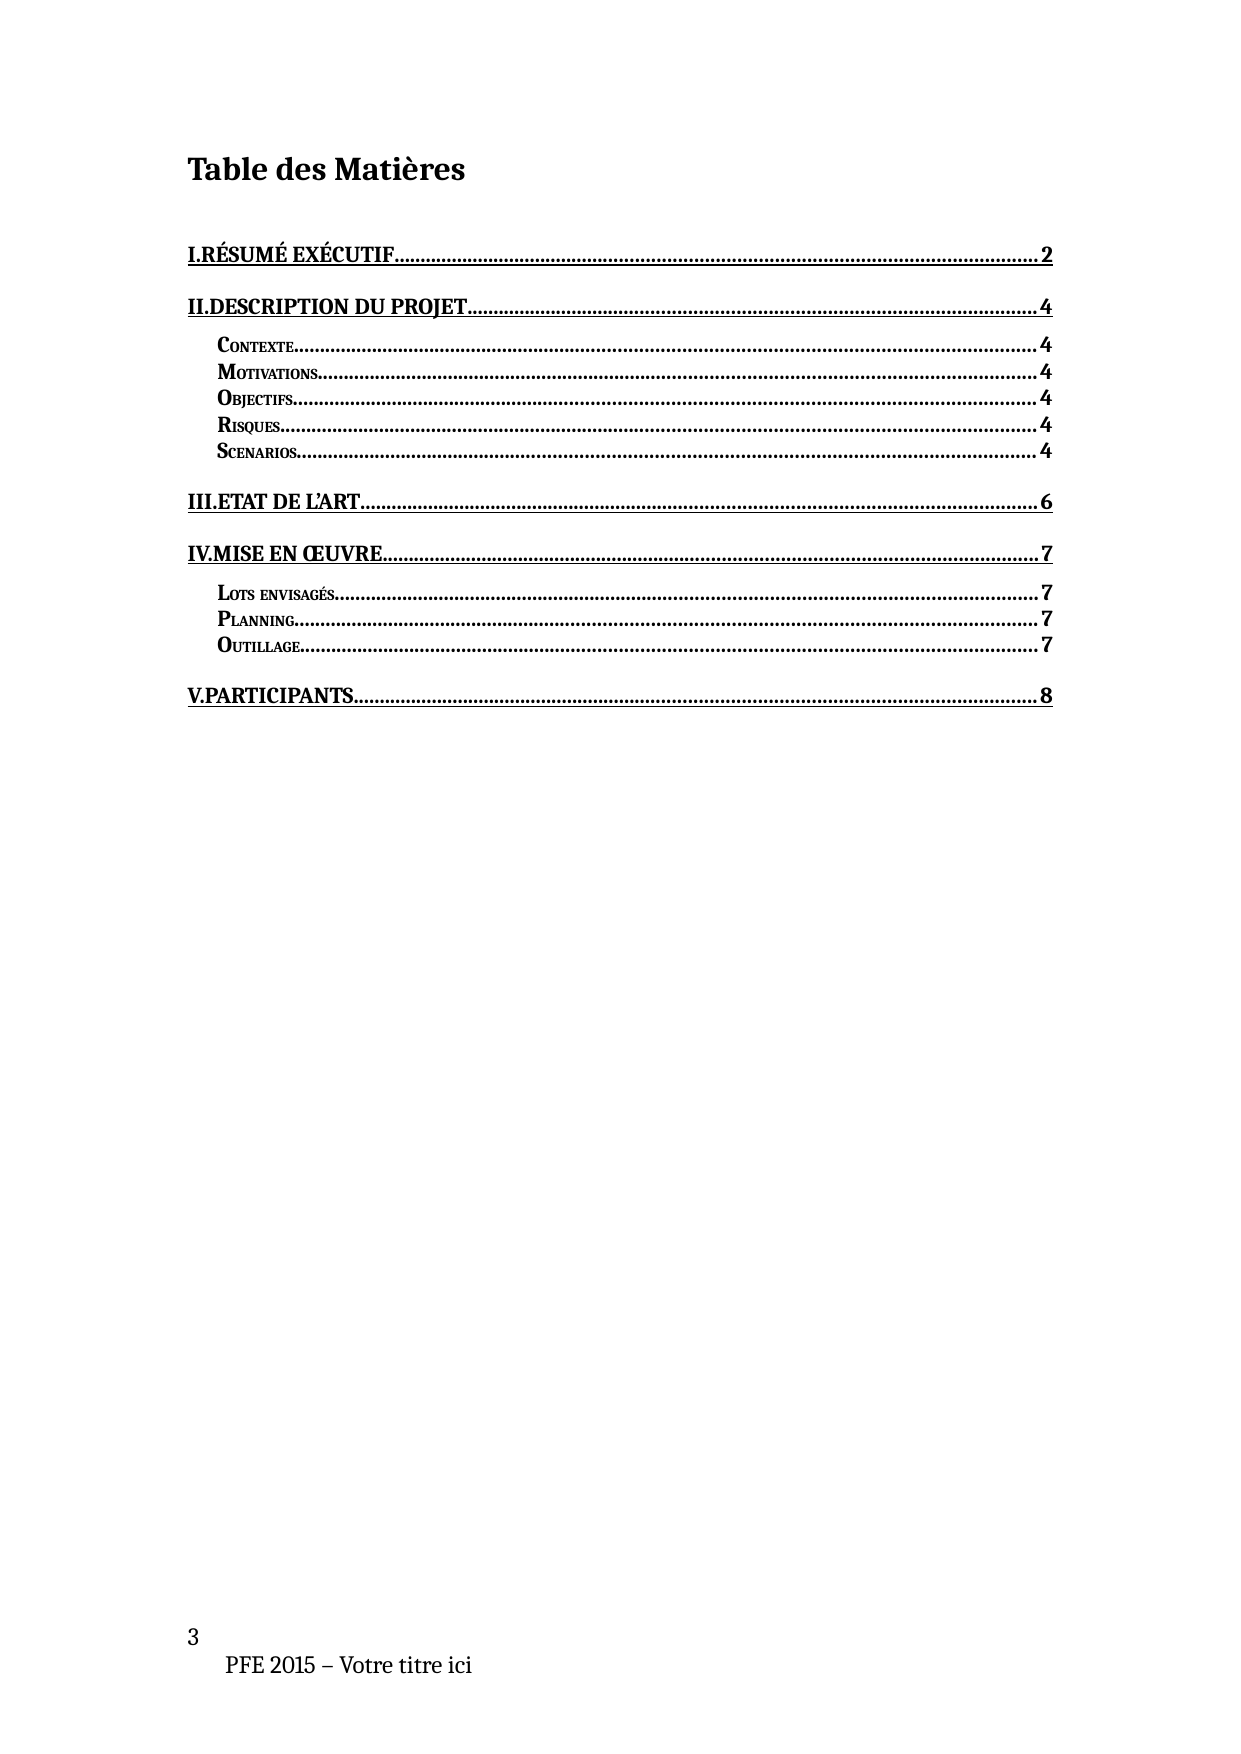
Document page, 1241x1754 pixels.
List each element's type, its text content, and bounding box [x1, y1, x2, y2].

text II.Description du projet 4 [187, 293, 1053, 316]
text Outillage 7 [217, 632, 1053, 658]
text Scenarios 4 [217, 438, 1053, 464]
text I.Résumé exécutif 2 [187, 242, 1053, 264]
text Contexte 4 [217, 332, 1053, 359]
text IV.Mise en œuvre 7 [187, 540, 1053, 563]
text Table des Matières [187, 150, 1053, 188]
text III.Etat de l’art 6 [187, 489, 1053, 512]
text Motivations 4 [217, 359, 1053, 385]
text Lots envisagés 7 [217, 579, 1053, 606]
text V.Participants 8 [187, 683, 1053, 706]
text Objectifs 4 [217, 385, 1053, 411]
text Planning 7 [217, 606, 1053, 632]
text Risques 4 [217, 411, 1053, 438]
